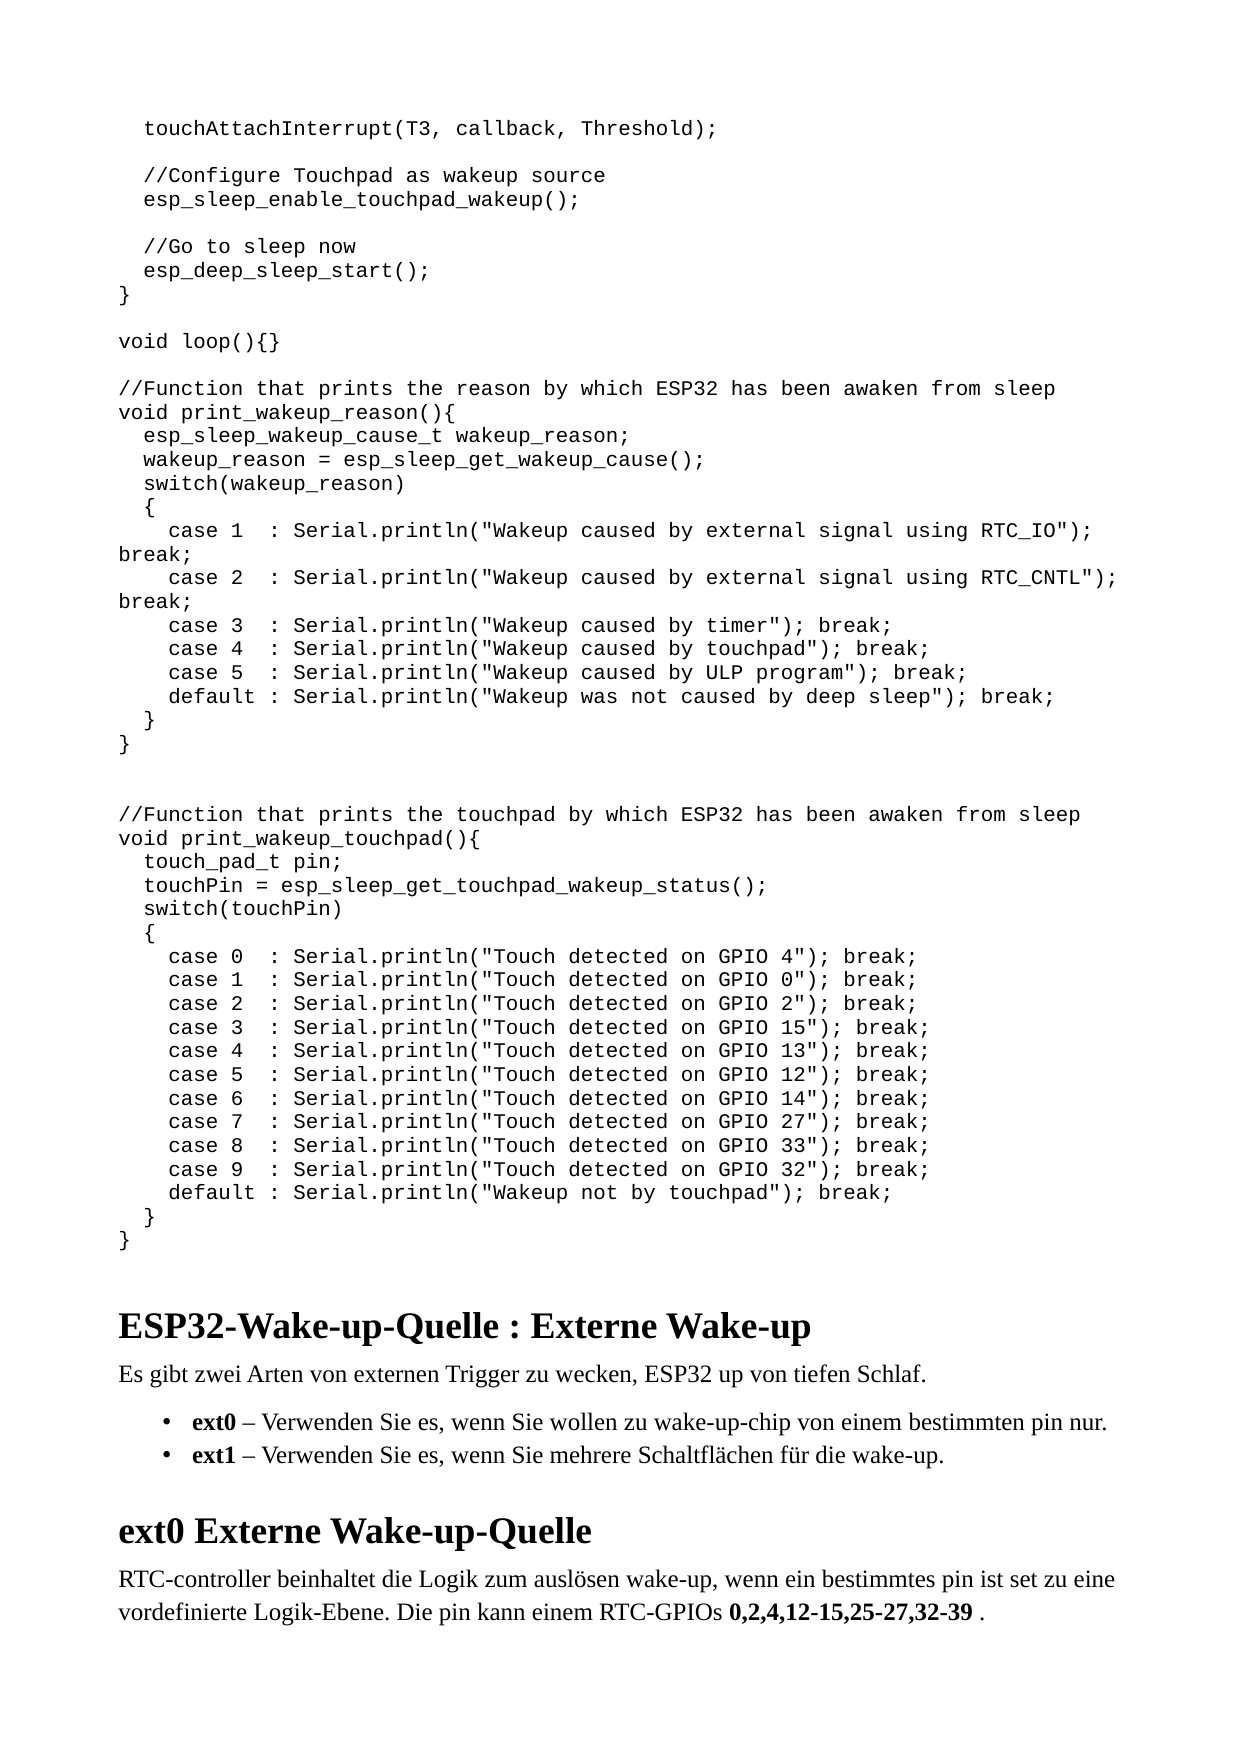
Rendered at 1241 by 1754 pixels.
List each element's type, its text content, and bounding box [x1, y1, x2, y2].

text //Configure Touchpad as wakeup source [118, 165, 1122, 189]
list ext1 – Verwenden Sie es, wenn Sie mehrere Schaltflächen für die wake-up. [162, 1440, 1122, 1468]
text } [118, 1229, 1122, 1253]
text case 8 : Serial.println("Touch detected on GPIO 33"); break; [118, 1135, 1122, 1158]
text //Function that prints the reason by which ESP32 has been awaken from sleep [118, 378, 1122, 402]
text case 1 : Serial.println("Touch detected on GPIO 0"); break; [118, 969, 1122, 993]
text esp_sleep_wakeup_cause_t wakeup_reason; [118, 426, 1122, 449]
text Es gibt zwei Arten von externen Trigger zu wecken, ESP32 up von tiefen Schlaf. [118, 1359, 1122, 1388]
text { [118, 496, 1122, 520]
text case 5 : Serial.println("Wakeup caused by ULP program"); break; [118, 662, 1122, 686]
text default : Serial.println("Wakeup was not caused by deep sleep"); break; [118, 686, 1122, 709]
text case 2 : Serial.println("Wakeup caused by external signal using RTC_CNTL"); break; [118, 567, 1122, 615]
text case 6 : Serial.println("Touch detected on GPIO 14"); break; [118, 1088, 1122, 1111]
text default : Serial.println("Wakeup not by touchpad"); break; [118, 1182, 1122, 1206]
text case 0 : Serial.println("Touch detected on GPIO 4"); break; [118, 946, 1122, 969]
text touch_pad_t pin; [118, 851, 1122, 875]
text void print_wakeup_touchpad(){ [118, 827, 1122, 851]
text switch(touchPin) [118, 898, 1122, 922]
list ext0 – Verwenden Sie es, wenn Sie wollen zu wake-up-chip von einem bestimmten pin nur. [162, 1407, 1122, 1435]
text void print_wakeup_reason(){ [118, 402, 1122, 426]
text esp_sleep_enable_touchpad_wakeup(); [118, 189, 1122, 213]
text case 7 : Serial.println("Touch detected on GPIO 27"); break; [118, 1111, 1122, 1135]
subtitle ext0 Externe Wake-up-Quelle [118, 1508, 1122, 1551]
subtitle ESP32-Wake-up-Quelle : Externe Wake-up [118, 1303, 1122, 1347]
text RTC-controller beinhaltet die Logik zum auslösen wake-up, wenn ein bestimmtes pin ist set zu eine vordefinierte Logik-Ebene. Die pin kann einem RTC-GPIOs 0,2,4,12-15,25-27,32-39 . [118, 1564, 1122, 1626]
text //Go to sleep now [118, 236, 1122, 260]
text case 9 : Serial.println("Touch detected on GPIO 32"); break; [118, 1158, 1122, 1182]
text wakeup_reason = esp_sleep_get_wakeup_cause(); [118, 449, 1122, 473]
text case 3 : Serial.println("Touch detected on GPIO 15"); break; [118, 1017, 1122, 1040]
text } [118, 733, 1122, 757]
text case 4 : Serial.println("Wakeup caused by touchpad"); break; [118, 638, 1122, 662]
text { [118, 922, 1122, 946]
text case 4 : Serial.println("Touch detected on GPIO 13"); break; [118, 1040, 1122, 1064]
text esp_deep_sleep_start(); [118, 260, 1122, 284]
text switch(wakeup_reason) [118, 473, 1122, 496]
text case 3 : Serial.println("Wakeup caused by timer"); break; [118, 615, 1122, 638]
text touchPin = esp_sleep_get_touchpad_wakeup_status(); [118, 875, 1122, 898]
text //Function that prints the touchpad by which ESP32 has been awaken from sleep [118, 804, 1122, 827]
text } [118, 1206, 1122, 1229]
text case 1 : Serial.println("Wakeup caused by external signal using RTC_IO"); break; [118, 520, 1122, 567]
text void loop(){} [118, 331, 1122, 354]
text touchAttachInterrupt(T3, callback, Threshold); [118, 118, 1122, 142]
text case 5 : Serial.println("Touch detected on GPIO 12"); break; [118, 1064, 1122, 1088]
text } [118, 709, 1122, 733]
text } [118, 284, 1122, 307]
text case 2 : Serial.println("Touch detected on GPIO 2"); break; [118, 993, 1122, 1017]
